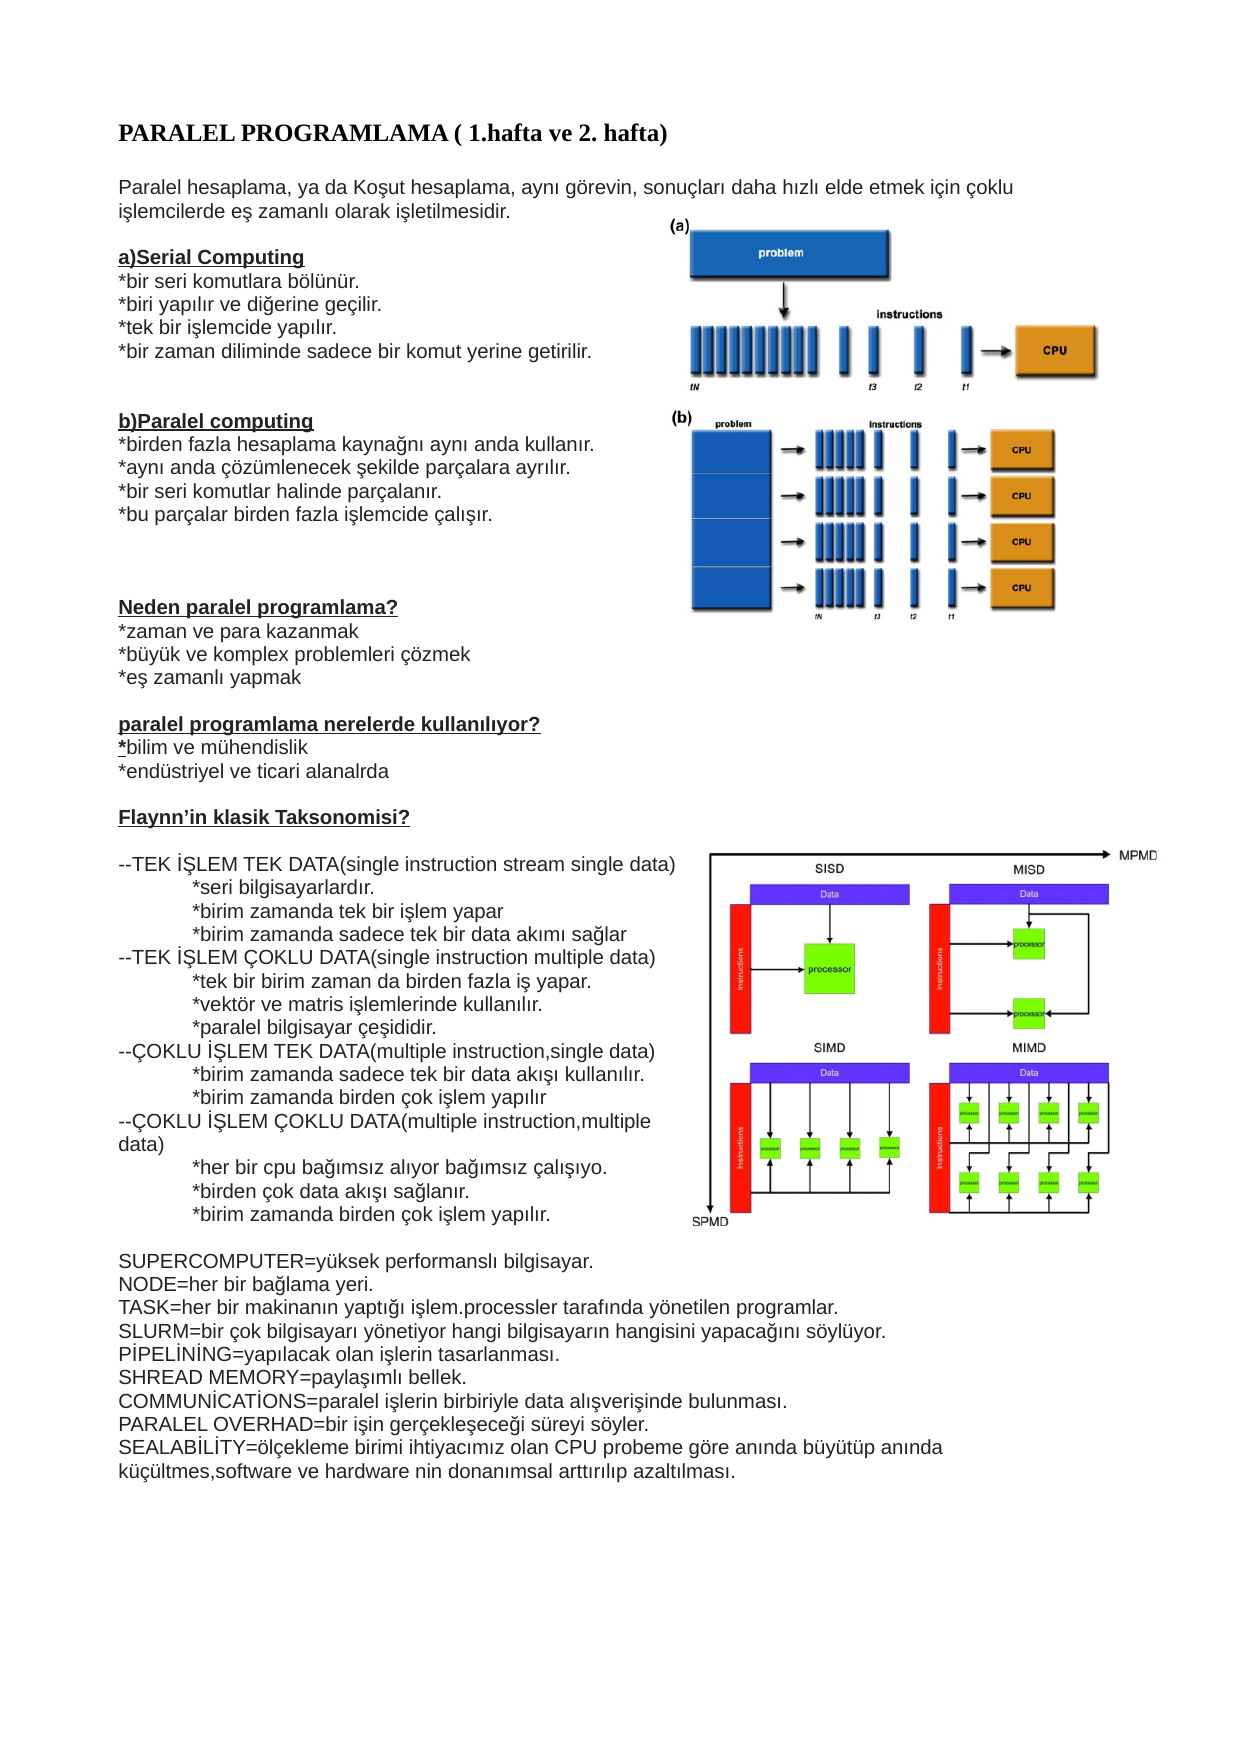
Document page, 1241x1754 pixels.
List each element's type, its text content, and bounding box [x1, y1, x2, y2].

text *birden çok data akışı sağlanır. [118, 1179, 692, 1202]
picture [692, 850, 1157, 1226]
text *aynı anda çözümlenecek şekilde parçalara ayrılır. [118, 456, 670, 479]
text *paralel bilgisayar çeşididir. [118, 1016, 692, 1039]
text PARALEL PROGRAMLAMA ( 1.hafta ve 2. hafta) [118, 118, 1122, 147]
text paralel programlama nerelerde kullanılıyor? [118, 712, 1122, 736]
text --TEK İŞLEM ÇOKLU DATA(single instruction multiple data) [118, 946, 692, 969]
text SEALABİLİTY=ölçekleme birimi ihtiyacımız olan CPU probeme göre anında büyütüp anında küçültmes,software ve hardware nin donanımsal arttırılıp azaltılması. [118, 1436, 1122, 1482]
text *her bir cpu bağımsız alıyor bağımsız çalışıyo. [118, 1156, 692, 1179]
text PARALEL OVERHAD=bir işin gerçekleşeceği süreyi söyler. [118, 1412, 1122, 1436]
text *büyük ve komplex problemleri çözmek [118, 642, 1122, 666]
text *vektör ve matris işlemlerinde kullanılır. [118, 992, 692, 1016]
text *birim zamanda birden çok işlem yapılır [118, 1086, 692, 1109]
text *biri yapılır ve diğerine geçilir. [118, 292, 670, 316]
text --TEK İŞLEM TEK DATA(single instruction stream single data) [118, 852, 692, 876]
text SHREAD MEMORY=paylaşımlı bellek. [118, 1366, 1122, 1389]
text *bir seri komutlar halinde parçalanır. [118, 479, 670, 502]
text *tek bir işlemcide yapılır. [118, 316, 670, 339]
text --ÇOKLU İŞLEM TEK DATA(multiple instruction,single data) [118, 1039, 692, 1062]
picture [670, 218, 1100, 620]
text *birim zamanda sadece tek bir data akımı sağlar [118, 922, 692, 946]
text *bir zaman diliminde sadece bir komut yerine getirilir. [118, 339, 670, 362]
text [1100, 246, 1122, 269]
text TASK=her bir makinanın yaptığı işlem.processler tarafında yönetilen programlar. [118, 1296, 1122, 1319]
text b)Paralel computing [118, 409, 670, 432]
text *birim zamanda sadece tek bir data akışı kullanılır. [118, 1062, 692, 1086]
text *bu parçalar birden fazla işlemcide çalışır. [118, 502, 670, 526]
text [1100, 409, 1122, 432]
text *birim zamanda birden çok işlem yapılır. [118, 1202, 692, 1226]
text *birden fazla hesaplama kaynağnı aynı anda kullanır. [118, 432, 670, 456]
text Paralel hesaplama, ya da Koşut hesaplama, aynı görevin, sonuçları daha hızlı elde etmek için çoklu işlemcilerde eş zamanlı olarak işletilmesidir. [118, 176, 1122, 222]
text SLURM=bir çok bilgisayarı yönetiyor hangi bilgisayarın hangisini yapacağını söylüyor. [118, 1319, 1122, 1342]
text NODE=her bir bağlama yeri. [118, 1272, 1122, 1296]
text *birim zamanda tek bir işlem yapar [118, 899, 692, 922]
text PİPELİNİNG=yapılacak olan işlerin tasarlanması. [118, 1342, 1122, 1366]
text *eş zamanlı yapmak [118, 666, 1122, 689]
text *bir seri komutlara bölünür. [118, 269, 670, 292]
text Neden paralel programlama? [118, 596, 670, 619]
text *tek bir birim zaman da birden fazla iş yapar. [118, 969, 692, 992]
text *seri bilgisayarlardır. [118, 876, 692, 899]
text a)Serial Computing [118, 246, 670, 269]
text *zaman ve para kazanmak [118, 619, 1122, 642]
text --ÇOKLU İŞLEM ÇOKLU DATA(multiple instruction,multiple data) [118, 1109, 692, 1156]
text Flaynn’in klasik Taksonomisi? [118, 806, 1122, 829]
text COMMUNİCATİONS=paralel işlerin birbiriyle data alışverişinde bulunması. [118, 1389, 1122, 1412]
text SUPERCOMPUTER=yüksek performanslı bilgisayar. [118, 1249, 1122, 1272]
text *bilim ve mühendislik [118, 736, 1122, 759]
text *endüstriyel ve ticari alanalrda [118, 759, 1122, 782]
